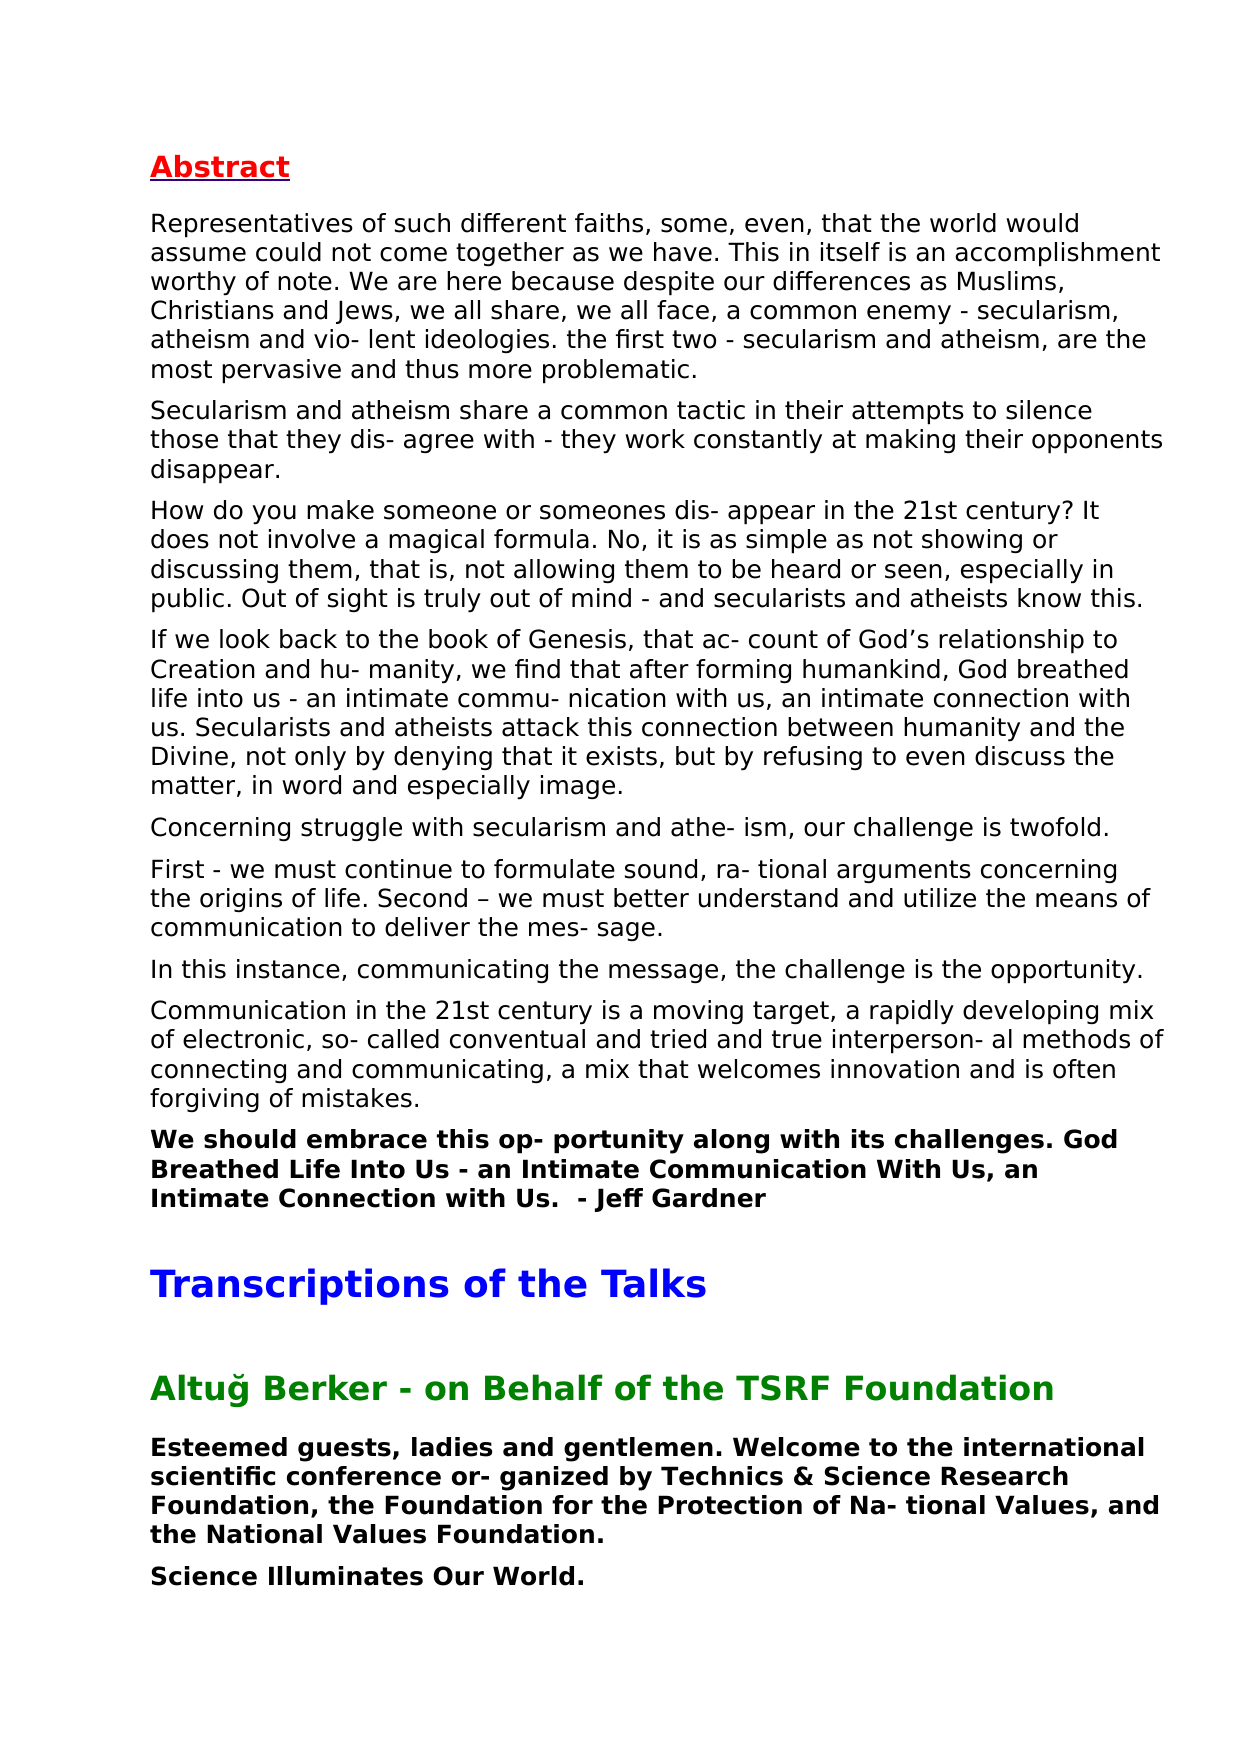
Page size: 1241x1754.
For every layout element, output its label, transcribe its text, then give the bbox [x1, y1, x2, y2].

text Esteemed guests, ladies and gentlemen. Welcome to the international scientific conference or- ganized by Technics & Science Research Foundation, the Foundation for the Protection of Na- tional Values, and the National Values Foundation. [150, 1433, 1165, 1550]
text Secularism and atheism share a common tactic in their attempts to silence those that they dis- agree with - they work constantly at making their opponents disappear. [150, 396, 1165, 484]
subtitle Abstract [150, 150, 1165, 184]
subtitle Transcriptions of the Talks [150, 1263, 1165, 1307]
text If we look back to the book of Genesis, that ac- count of God’s relationship to Creation and hu- manity, we find that after forming humankind, God breathed life into us - an intimate commu- nication with us, an intimate connection with us. Secularists and atheists attack this connection between humanity and the Divine, not only by denying that it exists, but by refusing to even discuss the matter, in word and especially image. [150, 626, 1165, 801]
text Communication in the 21st century is a moving target, a rapidly developing mix of electronic, so- called conventual and tried and true interperson- al methods of connecting and communicating, a mix that welcomes innovation and is often forgiving of mistakes. [150, 996, 1165, 1113]
text How do you make someone or someones dis- appear in the 21st century? It does not involve a magical formula. No, it is as simple as not showing or discussing them, that is, not allowing them to be heard or seen, especially in public. Out of sight is truly out of mind - and secularists and atheists know this. [150, 496, 1165, 613]
text Representatives of such different faiths, some, even, that the world would assume could not come together as we have. This in itself is an accomplishment worthy of note. We are here because despite our differences as Muslims, Christians and Jews, we all share, we all face, a common enemy - secularism, atheism and vio- lent ideologies. the first two - secularism and atheism, are the most pervasive and thus more problematic. [150, 209, 1165, 384]
text Science Illuminates Our World. [150, 1562, 1165, 1591]
text We should embrace this op- portunity along with its challenges. God Breathed Life Into Us - an Intimate Communication With Us, an Intimate Connection with Us. - Jeff Gardner [150, 1126, 1165, 1213]
subtitle Altuğ Berker - on Behalf of the TSRF Foundation [150, 1369, 1165, 1408]
text First - we must continue to formulate sound, ra- tional arguments concerning the origins of life. Second – we must better understand and utilize the means of communication to deliver the mes- sage. [150, 855, 1165, 942]
text Concerning struggle with secularism and athe- ism, our challenge is twofold. [150, 813, 1165, 842]
text In this instance, communicating the message, the challenge is the opportunity. [150, 955, 1165, 984]
